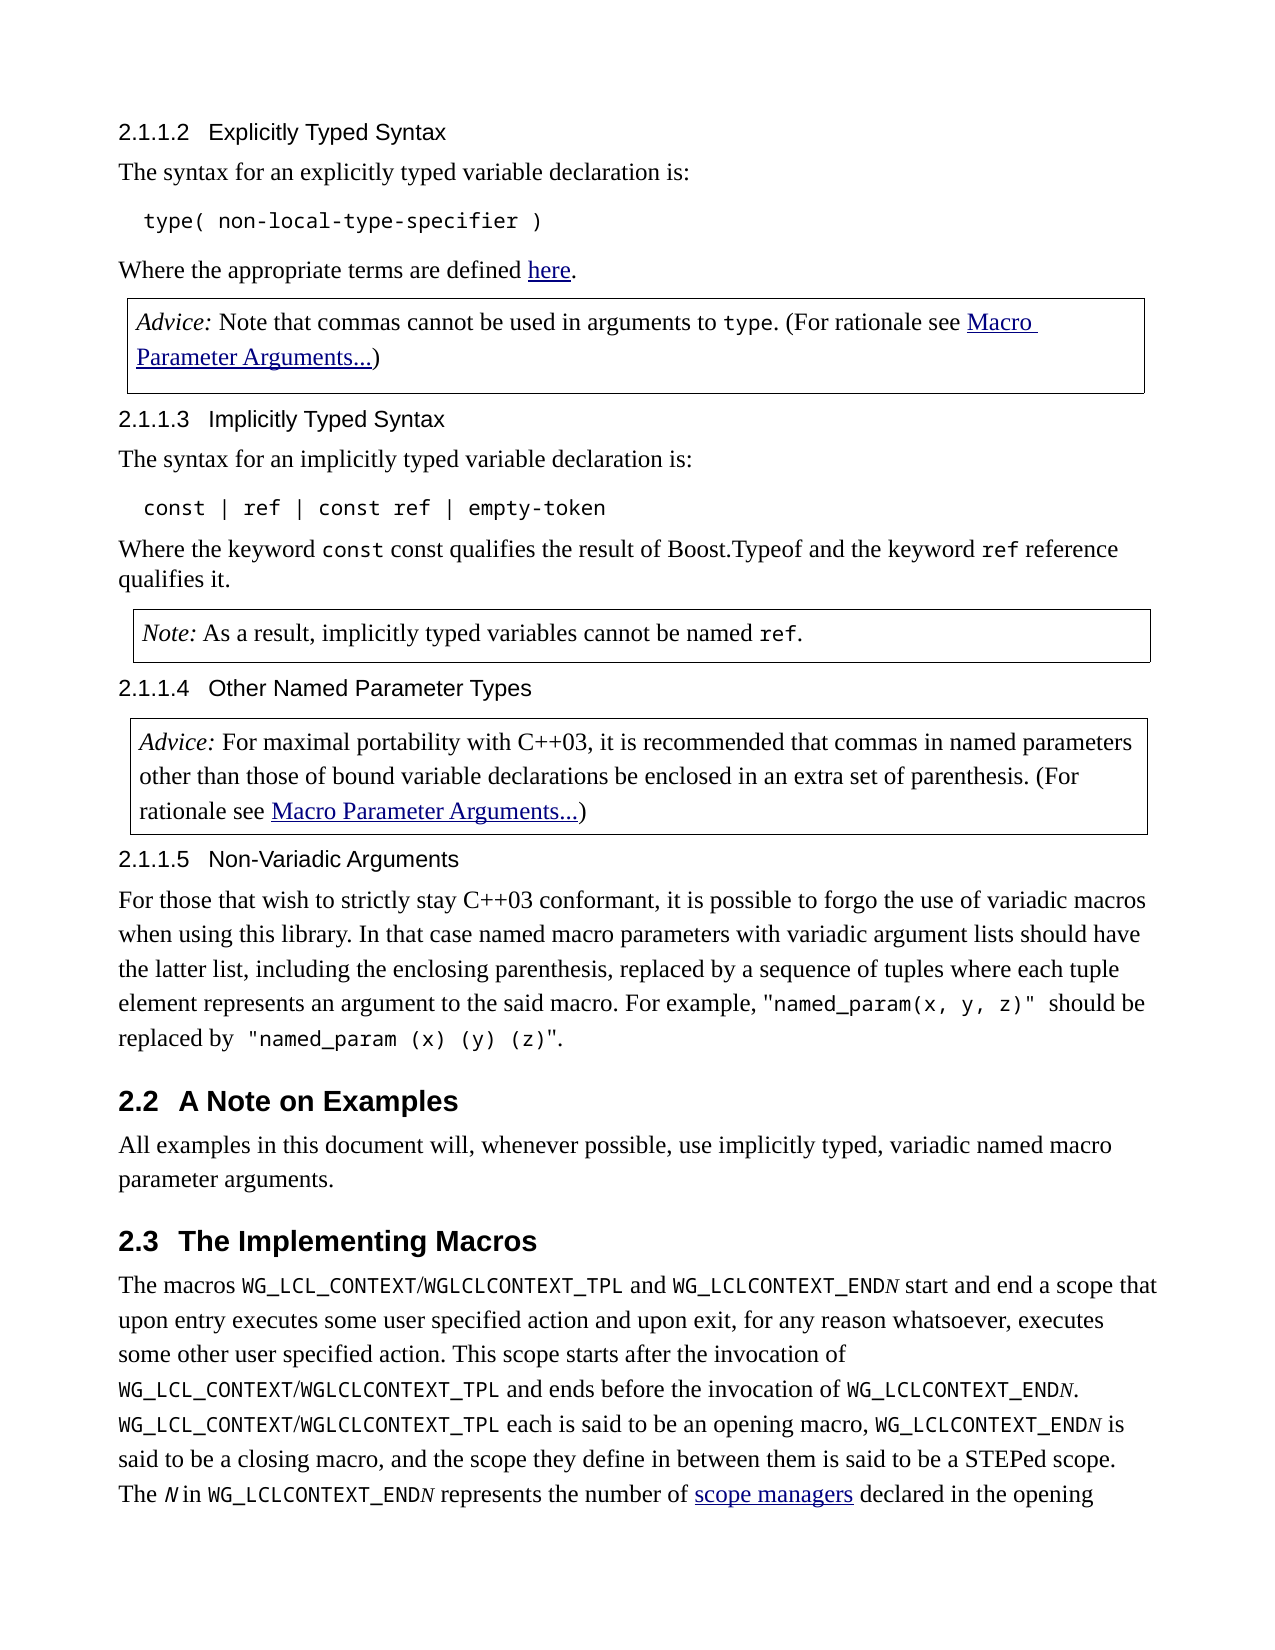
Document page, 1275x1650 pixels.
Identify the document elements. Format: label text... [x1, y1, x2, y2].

text The macros WG_LCL_CONTEXT/WGLCLCONTEXT_TPL and WG_LCLCONTEXT_ENDN start and end a scope that upon entry executes some user specified action and upon exit, for any reason whatsoever, executes some other user specified action. This scope starts after the invocation of WG_LCL_CONTEXT/WGLCLCONTEXT_TPL and ends before the invocation of WG_LCLCONTEXT_ENDN. WG_LCL_CONTEXT/WGLCLCONTEXT_TPL each is said to be an opening macro, WG_LCLCONTEXT_ENDN is said to be a closing macro, and the scope they define in between them is said to be a STEPed scope. The N in WG_LCLCONTEXT_ENDN represents the number of scope managers declared in the opening [118, 1270, 1157, 1508]
text const | ref | const ref | empty-token [118, 493, 1157, 522]
text Advice: Note that commas cannot be used in arguments to type. (For rationale see Macro Parameter Arguments...) [136, 307, 1135, 371]
text Where the keyword const const qualifies the result of Boost.Typeof and the keyword ref reference qualifies it. [118, 534, 1157, 593]
subtitle Explicitly Typed Syntax [118, 118, 1157, 145]
subtitle The Implementing Macros [118, 1224, 1157, 1257]
subtitle Non-Variadic Arguments [118, 762, 1157, 872]
text For those that wish to strictly stay C++03 conformant, it is possible to forgo the use of variadic macros when using this library. In that case named macro parameters with variadic argument lists should have the latter list, including the enclosing parenthesis, replaced by a sequence of tuples where each tuple element represents an argument to the said macro. For example, "named_param(x, y, z)" should be replaced by "named_param (x) (y) (z)". [118, 885, 1157, 1053]
text Advice: For maximal portability with C++03, it is recommended that commas in named parameters other than those of bound variable declarations be enclosed in an extra set of parenthesis. (For rationale see Macro Parameter Arguments...) [139, 727, 1138, 825]
subtitle A Note on Examples [118, 1084, 1157, 1117]
subtitle Implicitly Typed Syntax [118, 353, 1157, 432]
text type( non-local-type-specifier ) [118, 206, 1157, 235]
text All examples in this document will, whenever possible, use implicitly typed, variadic named macro parameter arguments. [118, 1130, 1157, 1193]
text Note: As a result, implicitly typed variables cannot be named ref. [142, 618, 1141, 647]
text The syntax for an explicitly typed variable declaration is: [118, 157, 1157, 186]
subtitle Other Named Parameter Types [118, 646, 1157, 701]
text Where the appropriate terms are defined here. [118, 255, 1157, 284]
text The syntax for an implicitly typed variable declaration is: [118, 444, 1157, 473]
